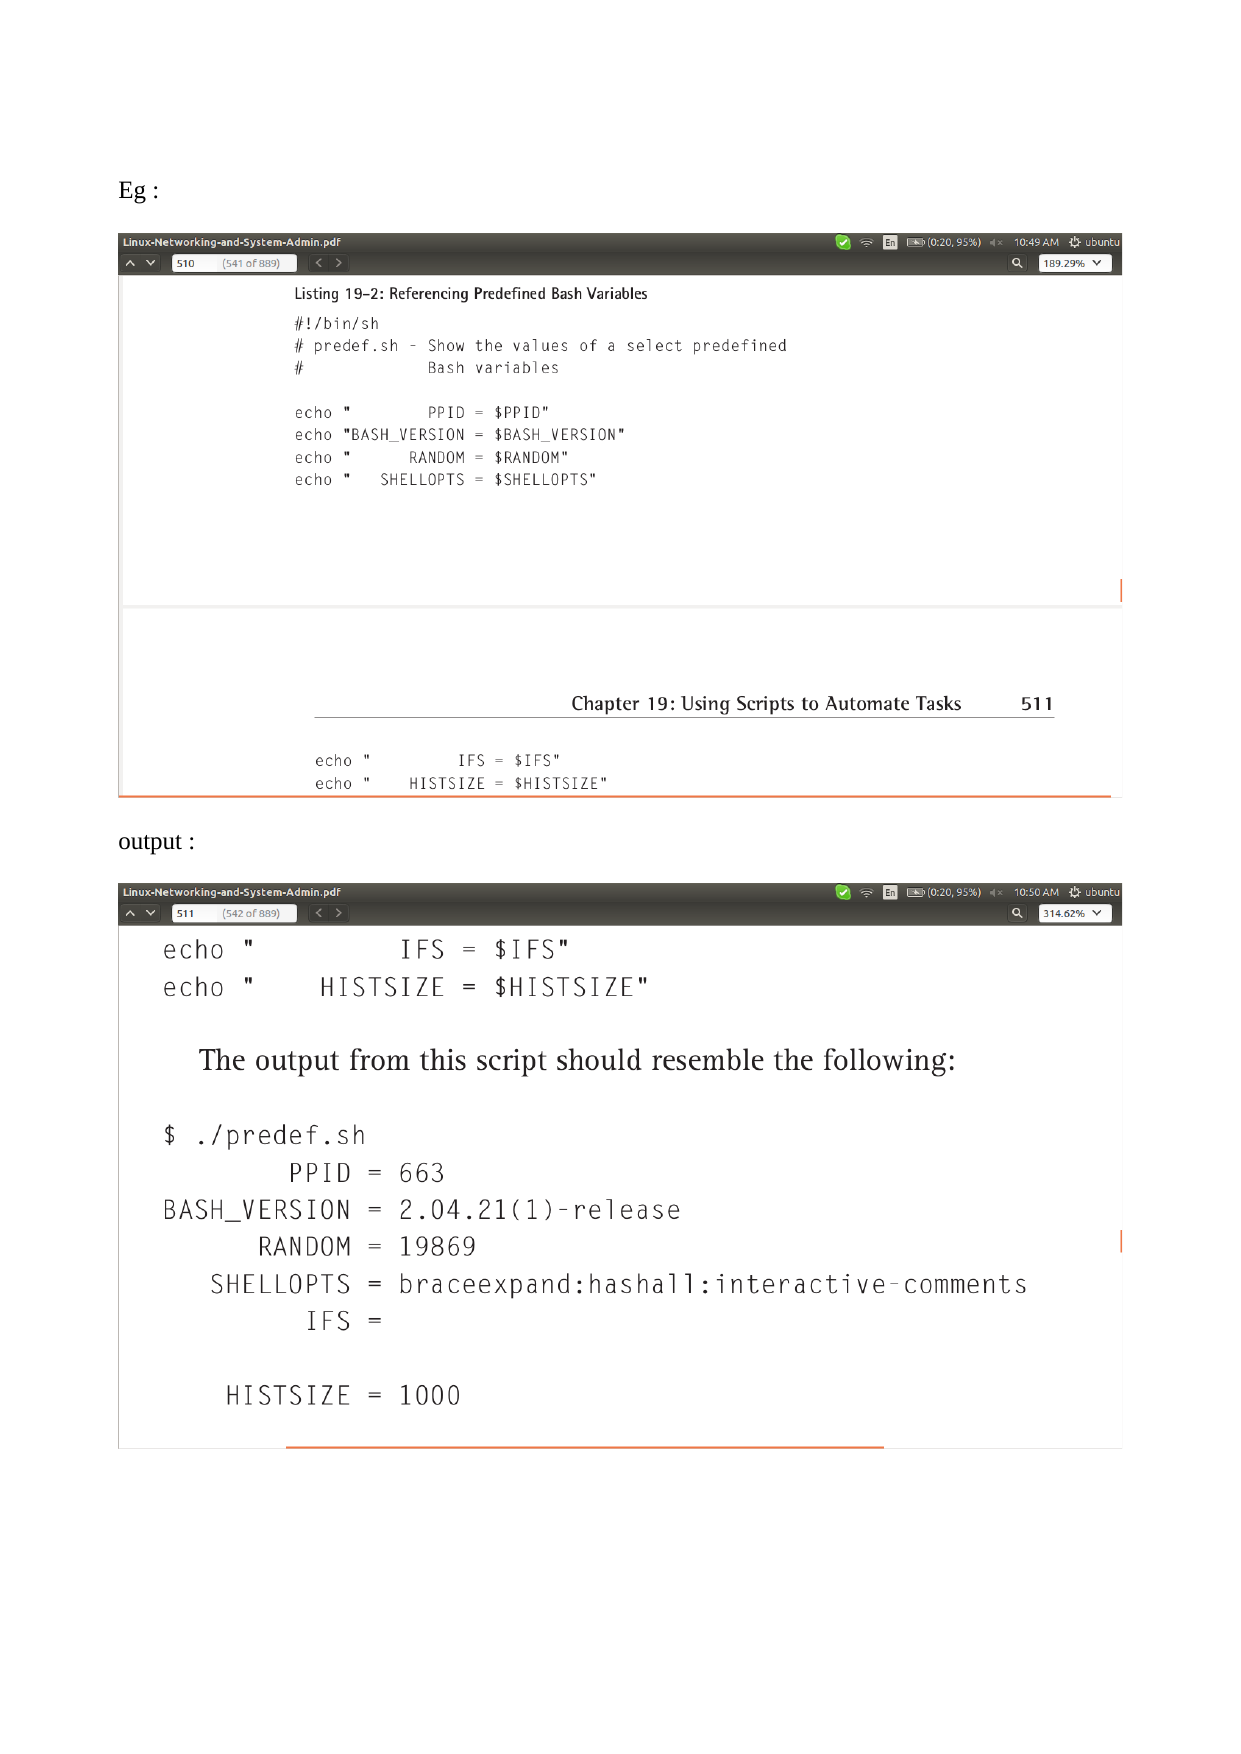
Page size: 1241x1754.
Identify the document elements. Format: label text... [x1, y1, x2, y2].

picture [118, 883, 1123, 1449]
text Eg : [118, 176, 1122, 204]
text output : [118, 826, 1122, 855]
picture [118, 233, 1123, 798]
